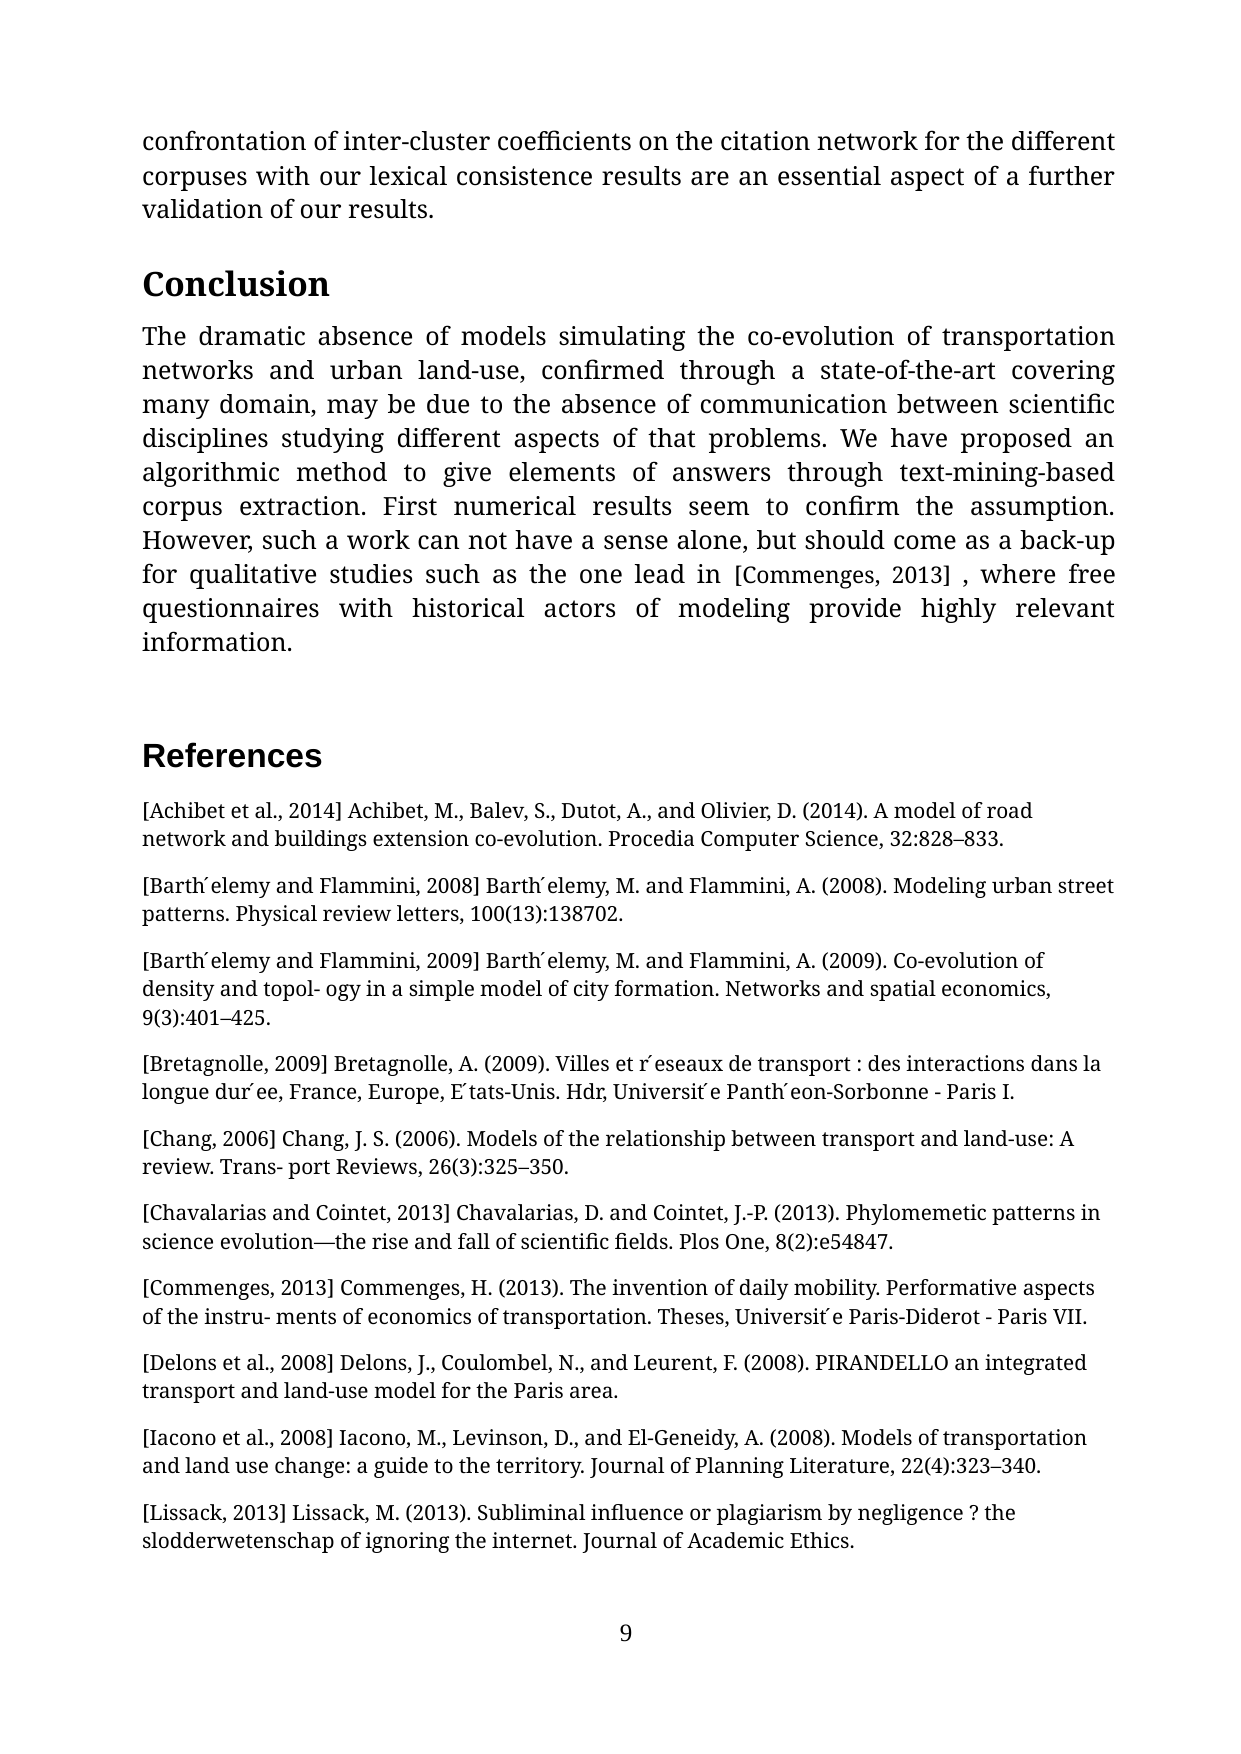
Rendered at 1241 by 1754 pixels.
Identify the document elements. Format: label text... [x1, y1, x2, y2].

text [Barth ́elemy and Flammini, 2008] Barth ́elemy, M. and Flammini, A. (2008). Modeling urban street patterns. Physical review letters, 100(13):138702. [142, 871, 1116, 928]
text [Chang, 2006] Chang, J. S. (2006). Models of the relationship between transport and land-use: A review. Trans- port Reviews, 26(3):325–350. [142, 1124, 1116, 1181]
text [Chavalarias and Cointet, 2013] Chavalarias, D. and Cointet, J.-P. (2013). Phylomemetic patterns in science evolution—the rise and fall of scientific fields. Plos One, 8(2):e54847. [142, 1198, 1116, 1255]
text [Delons et al., 2008] Delons, J., Coulombel, N., and Leurent, F. (2008). PIRANDELLO an integrated transport and land-use model for the Paris area. [142, 1348, 1116, 1405]
subtitle Conclusion [142, 260, 1116, 306]
text [Iacono et al., 2008] Iacono, M., Levinson, D., and El-Geneidy, A. (2008). Models of transportation and land use change: a guide to the territory. Journal of Planning Literature, 22(4):323–340. [142, 1423, 1116, 1480]
text [Lissack, 2013] Lissack, M. (2013). Subliminal influence or plagiarism by negligence ? the slodderwetenschap of ignoring the internet. Journal of Academic Ethics. [142, 1498, 1116, 1554]
text [Achibet et al., 2014] Achibet, M., Balev, S., Dutot, A., and Olivier, D. (2014). A model of road network and buildings extension co-evolution. Procedia Computer Science, 32:828–833. [142, 796, 1116, 853]
text [Barth ́elemy and Flammini, 2009] Barth ́elemy, M. and Flammini, A. (2009). Co-evolution of density and topol- ogy in a simple model of city formation. Networks and spatial economics, 9(3):401–425. [142, 946, 1116, 1031]
text confrontation of inter-cluster coefficients on the citation network for the different corpuses with our lexical consistence results are an essential aspect of a further validation of our results. [142, 124, 1116, 226]
text [Bretagnolle, 2009] Bretagnolle, A. (2009). Villes et r ́eseaux de transport : des interactions dans la longue dur ́ee, France, Europe, E ́tats-Unis. Hdr, Universit ́e Panth ́eon-Sorbonne - Paris I. [142, 1049, 1116, 1106]
text The dramatic absence of models simulating the co-evolution of transportation networks and urban land-use, confirmed through a state-of-the-art covering many domain, may be due to the absence of communication between scientific disciplines studying different aspects of that problems. We have proposed an algorithmic method to give elements of answers through text-mining-based corpus extraction. First numerical results seem to confirm the assumption. However, such a work can not have a sense alone, but should come as a back-up for qualitative studies such as the one lead in [Commenges, 2013] , where free questionnaires with historical actors of modeling provide highly relevant information. [142, 318, 1116, 659]
text [Commenges, 2013] Commenges, H. (2013). The invention of daily mobility. Performative aspects of the instru- ments of economics of transportation. Theses, Universit ́e Paris-Diderot - Paris VII. [142, 1273, 1116, 1330]
subtitle References [142, 736, 1116, 775]
